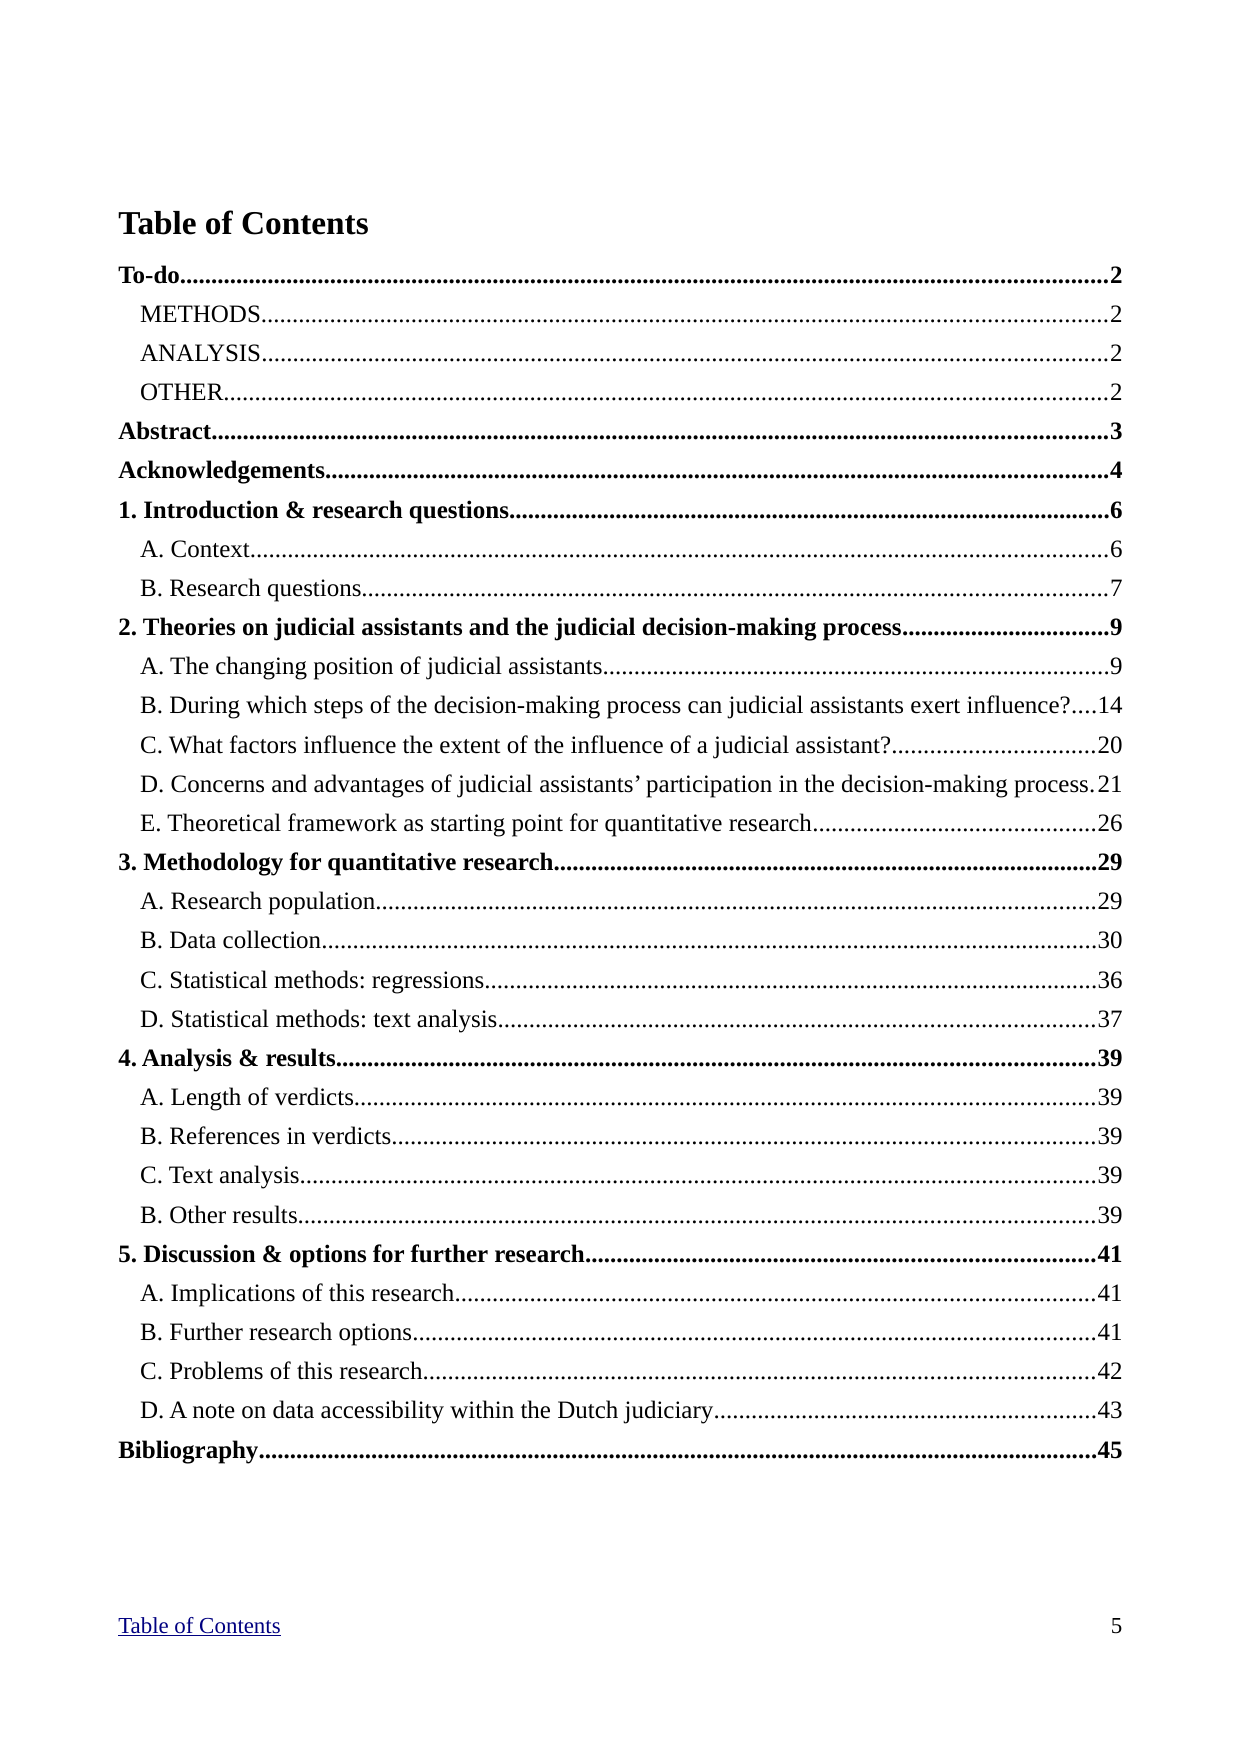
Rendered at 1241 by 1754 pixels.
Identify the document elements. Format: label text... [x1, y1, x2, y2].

text C. Text analysis 39 [140, 1161, 1122, 1189]
text Acknowledgements 4 [118, 456, 1122, 484]
text C. Statistical methods: regressions 36 [140, 965, 1122, 993]
text B. Other results 39 [140, 1200, 1122, 1228]
text Abstract 3 [118, 416, 1122, 445]
text A. The changing position of judicial assistants 9 [140, 651, 1122, 680]
text OTHER 2 [140, 377, 1122, 406]
text A. Context 6 [140, 534, 1122, 563]
text B. Data collection 30 [140, 926, 1122, 954]
text B. Further research options 41 [140, 1317, 1122, 1346]
text D. Concerns and advantages of judicial assistants’ participation in the decision-making process 21 [140, 769, 1122, 798]
text 2. Theories on judicial assistants and the judicial decision-making process 9 [118, 612, 1122, 641]
text B. References in verdicts 39 [140, 1121, 1122, 1150]
text E. Theoretical framework as starting point for quantitative research 26 [140, 808, 1122, 837]
text A. Length of verdicts 39 [140, 1082, 1122, 1111]
text METHODS 2 [140, 299, 1122, 328]
text To-do 2 [118, 260, 1122, 288]
text B. Research questions 7 [140, 573, 1122, 602]
text Bibliography 45 [118, 1435, 1122, 1463]
text 5. Discussion & options for further research 41 [118, 1239, 1122, 1268]
text A. Research population 29 [140, 886, 1122, 915]
text D. Statistical methods: text analysis 37 [140, 1004, 1122, 1033]
text 3. Methodology for quantitative research 29 [118, 847, 1122, 876]
text B. During which steps of the decision-making process can judicial assistants exert influence? 14 [140, 691, 1122, 719]
subtitle Table of Contents [118, 203, 1122, 241]
text A. Implications of this research 41 [140, 1278, 1122, 1307]
text D. A note on data accessibility within the Dutch judiciary 43 [140, 1396, 1122, 1424]
text 1. Introduction & research questions 6 [118, 495, 1122, 523]
text C. What factors influence the extent of the influence of a judicial assistant? 20 [140, 730, 1122, 758]
text 4. Analysis & results 39 [118, 1043, 1122, 1072]
text C. Problems of this research 42 [140, 1356, 1122, 1385]
text ANALYSIS 2 [140, 338, 1122, 367]
